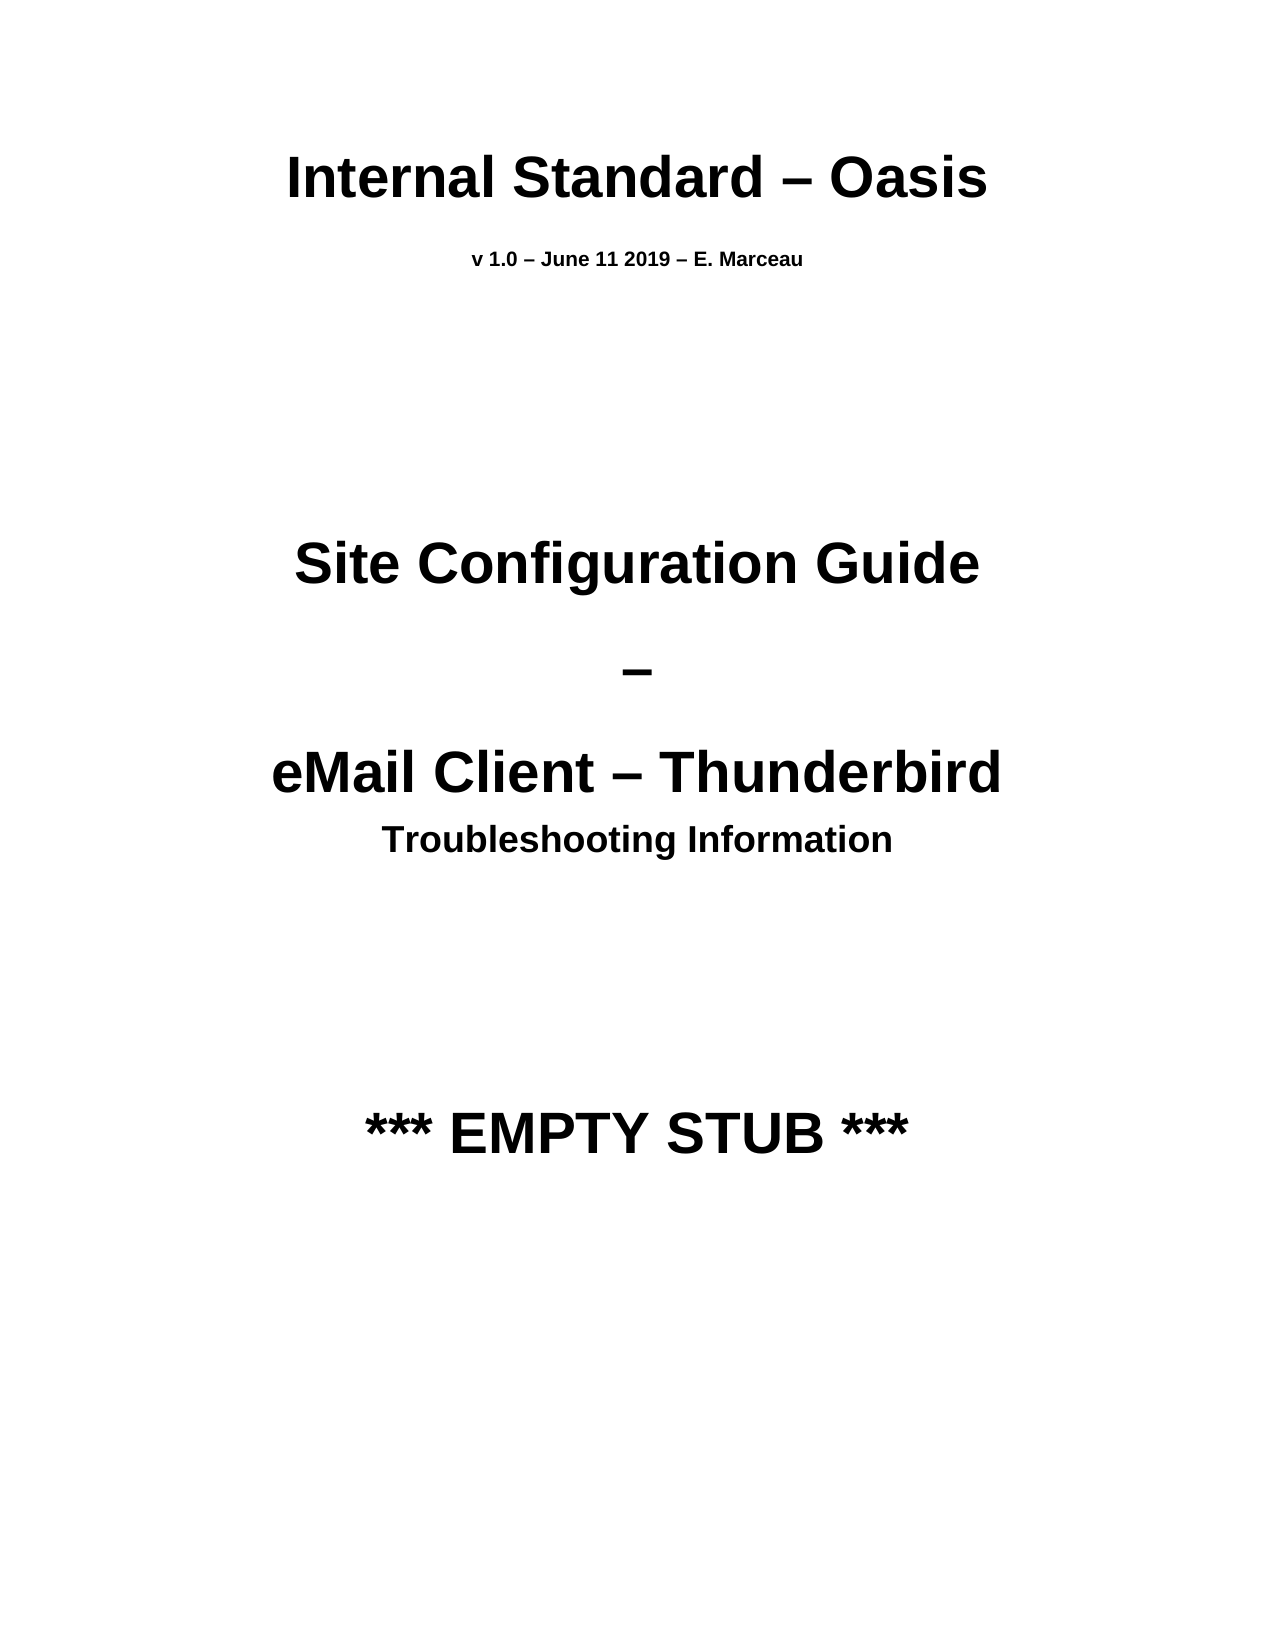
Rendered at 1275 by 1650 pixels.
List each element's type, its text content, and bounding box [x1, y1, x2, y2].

title Internal Standard – Oasis [118, 143, 1157, 210]
title eMail Client – Thunderbird [118, 738, 1157, 805]
text Troubleshooting Information [118, 817, 1157, 861]
text v 1.0 – June 11 2019 – E. Marceau [118, 247, 1157, 271]
title Site Configuration Guide [118, 529, 1157, 596]
title *** EMPTY STUB *** [118, 1098, 1157, 1165]
title – [118, 633, 1157, 700]
